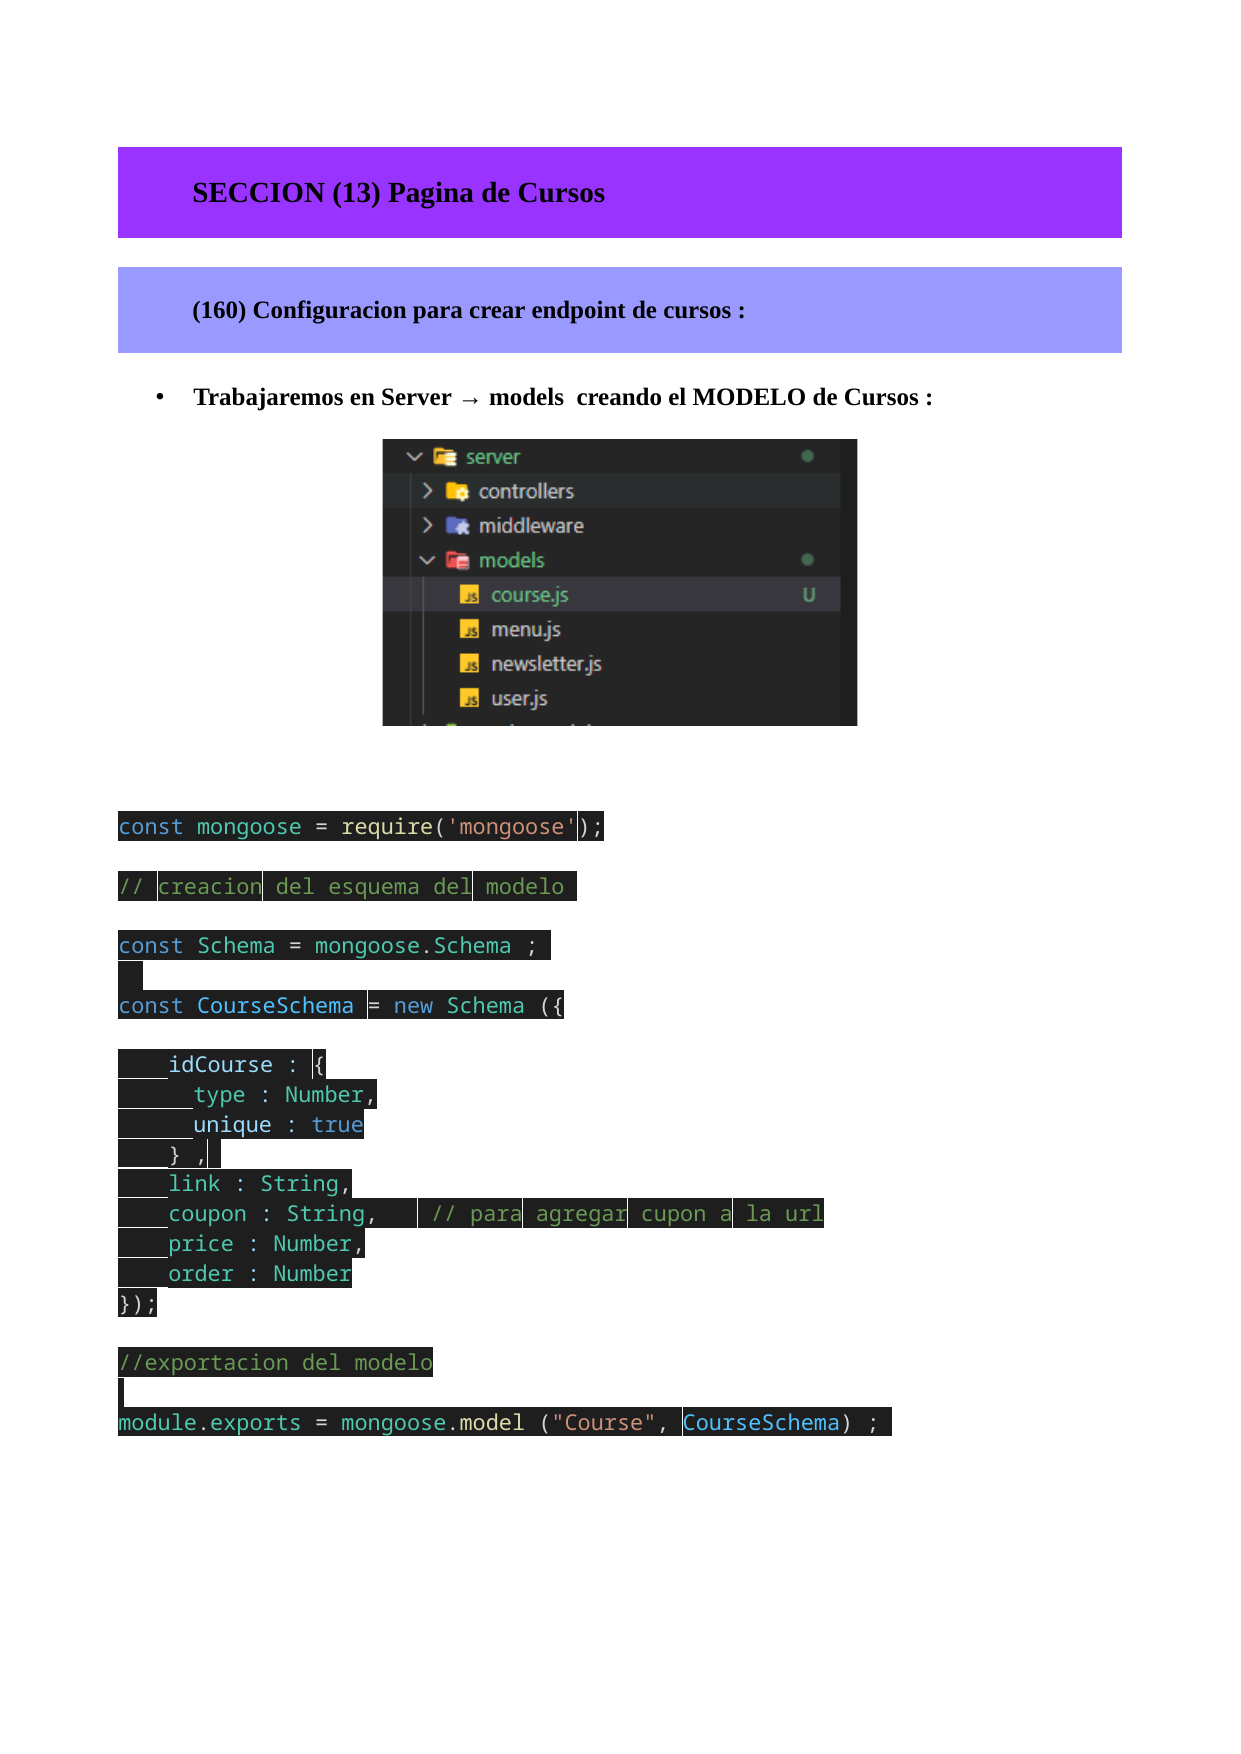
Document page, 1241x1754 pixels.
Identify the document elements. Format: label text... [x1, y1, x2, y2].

text type : Number, [118, 1079, 1122, 1109]
text } , [118, 1139, 1122, 1168]
text unique : true [118, 1109, 1122, 1139]
text //exportacion del modelo [118, 1347, 1122, 1377]
text (160) Configuracion para crear endpoint de cursos : [118, 295, 1122, 324]
text const mongoose = require('mongoose'); [118, 811, 1122, 841]
text idCourse : { [118, 1049, 1122, 1079]
text link : String, [118, 1168, 1122, 1198]
list Trabajaremos en Server → models creando el MODELO de Cursos : [156, 382, 1122, 410]
text SECCION (13) Pagina de Cursos [118, 176, 1122, 209]
text // creacion del esquema del modelo [118, 871, 1122, 901]
text }); [118, 1288, 1122, 1317]
picture [382, 439, 858, 726]
text order : Number [118, 1258, 1122, 1288]
text const Schema = mongoose.Schema ; [118, 930, 1122, 960]
text price : Number, [118, 1228, 1122, 1258]
text coupon : String, // para agregar cupon a la url [118, 1198, 1122, 1228]
text module.exports = mongoose.model ("Course", CourseSchema) ; [118, 1407, 1122, 1436]
text const CourseSchema = new Schema ({ [118, 990, 1122, 1019]
